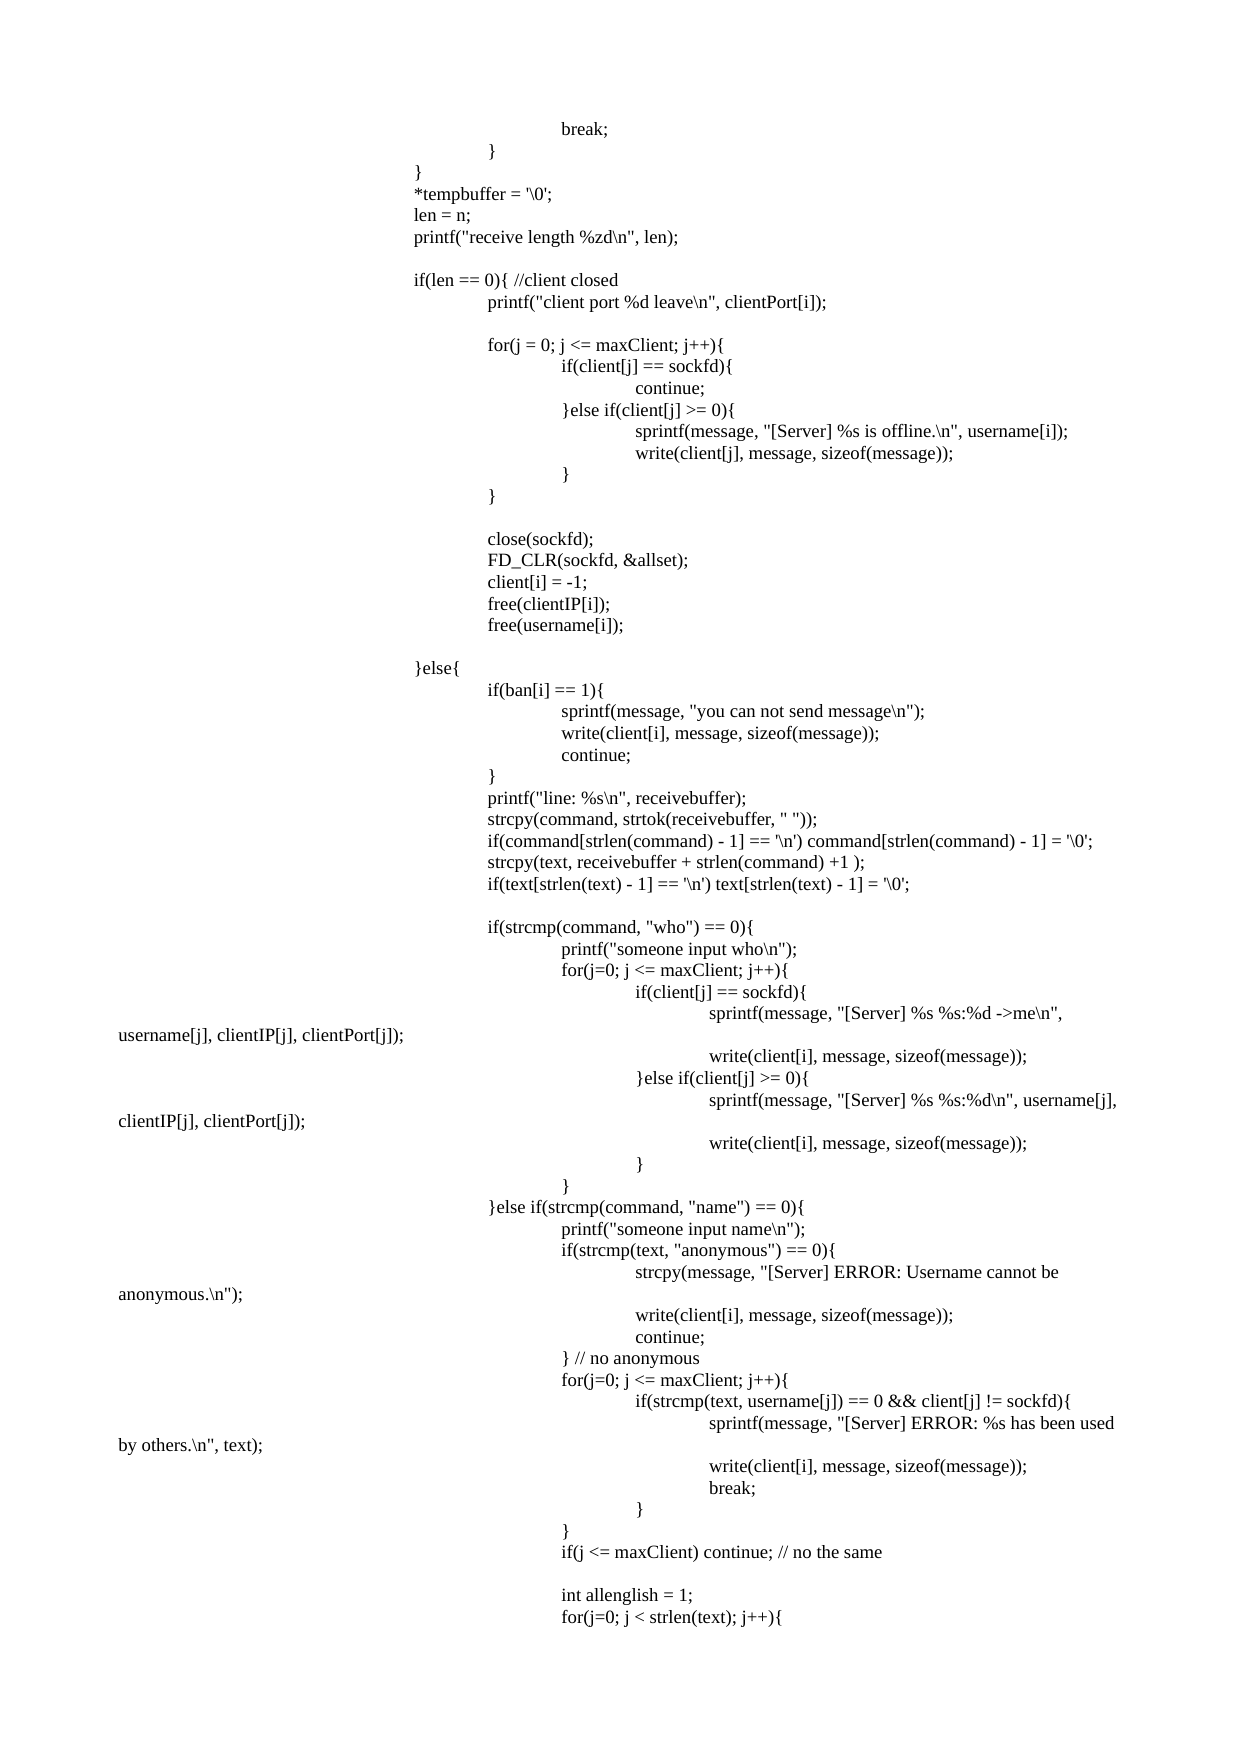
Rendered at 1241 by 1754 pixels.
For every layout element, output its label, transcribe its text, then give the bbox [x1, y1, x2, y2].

text sprintf(message, "[Server] %s %s:%d\n", username[j], clientIP[j], clientPort[j]); [118, 1088, 1122, 1132]
text } [118, 1153, 1122, 1175]
text int allenglish = 1; [118, 1584, 1122, 1606]
text strcpy(message, "[Server] ERROR: Username cannot be anonymous.\n"); [118, 1261, 1122, 1304]
text sprintf(message, "[Server] %s is offline.\n", username[i]); [118, 420, 1122, 442]
text }else{ [118, 657, 1122, 679]
text if(client[j] == sockfd){ [118, 355, 1122, 377]
text FD_CLR(sockfd, &allset); [118, 549, 1122, 571]
text break; [118, 118, 1122, 140]
text write(client[i], message, sizeof(message)); [118, 1132, 1122, 1153]
text if(strcmp(text, "anonymous") == 0){ [118, 1239, 1122, 1261]
text printf("client port %d leave\n", clientPort[i]); [118, 291, 1122, 312]
text break; [118, 1477, 1122, 1498]
text } [118, 161, 1122, 183]
text for(j=0; j < strlen(text); j++){ [118, 1606, 1122, 1627]
text if(strcmp(command, "who") == 0){ [118, 916, 1122, 937]
text write(client[i], message, sizeof(message)); [118, 1304, 1122, 1326]
text sprintf(message, "[Server] ERROR: %s has been used by others.\n", text); [118, 1412, 1122, 1455]
text }else if(client[j] >= 0){ [118, 398, 1122, 420]
text } [118, 463, 1122, 485]
text for(j=0; j <= maxClient; j++){ [118, 1369, 1122, 1390]
text sprintf(message, "you can not send message\n"); [118, 700, 1122, 722]
text sprintf(message, "[Server] %s %s:%d ->me\n", username[j], clientIP[j], clientPort[j]); [118, 1002, 1122, 1045]
text write(client[i], message, sizeof(message)); [118, 1045, 1122, 1067]
text if(len == 0){ //client closed [118, 269, 1122, 291]
text if(text[strlen(text) - 1] == '\n') text[strlen(text) - 1] = '\0'; [118, 873, 1122, 894]
text } [118, 1520, 1122, 1541]
text for(j = 0; j <= maxClient; j++){ [118, 334, 1122, 355]
text } [118, 140, 1122, 161]
text printf("receive length %zd\n", len); [118, 226, 1122, 247]
text printf("someone input name\n"); [118, 1218, 1122, 1239]
text strcpy(command, strtok(receivebuffer, " ")); [118, 808, 1122, 830]
text if(j <= maxClient) continue; // no the same [118, 1541, 1122, 1563]
text } [118, 485, 1122, 506]
text close(sockfd); [118, 528, 1122, 549]
text *tempbuffer = '\0'; [118, 183, 1122, 204]
text } [118, 1498, 1122, 1520]
text printf("someone input who\n"); [118, 937, 1122, 959]
text continue; [118, 377, 1122, 398]
text }else if(strcmp(command, "name") == 0){ [118, 1196, 1122, 1218]
text }else if(client[j] >= 0){ [118, 1067, 1122, 1088]
text printf("line: %s\n", receivebuffer); [118, 787, 1122, 808]
text } [118, 1175, 1122, 1196]
text free(username[i]); [118, 614, 1122, 636]
text client[i] = -1; [118, 571, 1122, 592]
text continue; [118, 743, 1122, 765]
text for(j=0; j <= maxClient; j++){ [118, 959, 1122, 981]
text continue; [118, 1326, 1122, 1347]
text if(client[j] == sockfd){ [118, 981, 1122, 1002]
text if(strcmp(text, username[j]) == 0 && client[j] != sockfd){ [118, 1390, 1122, 1412]
text if(ban[i] == 1){ [118, 679, 1122, 700]
text len = n; [118, 204, 1122, 226]
text } // no anonymous [118, 1347, 1122, 1369]
text free(clientIP[i]); [118, 592, 1122, 614]
text } [118, 765, 1122, 787]
text if(command[strlen(command) - 1] == '\n') command[strlen(command) - 1] = '\0'; [118, 830, 1122, 851]
text write(client[i], message, sizeof(message)); [118, 722, 1122, 743]
text write(client[i], message, sizeof(message)); [118, 1455, 1122, 1477]
text strcpy(text, receivebuffer + strlen(command) +1 ); [118, 851, 1122, 873]
text write(client[j], message, sizeof(message)); [118, 442, 1122, 463]
